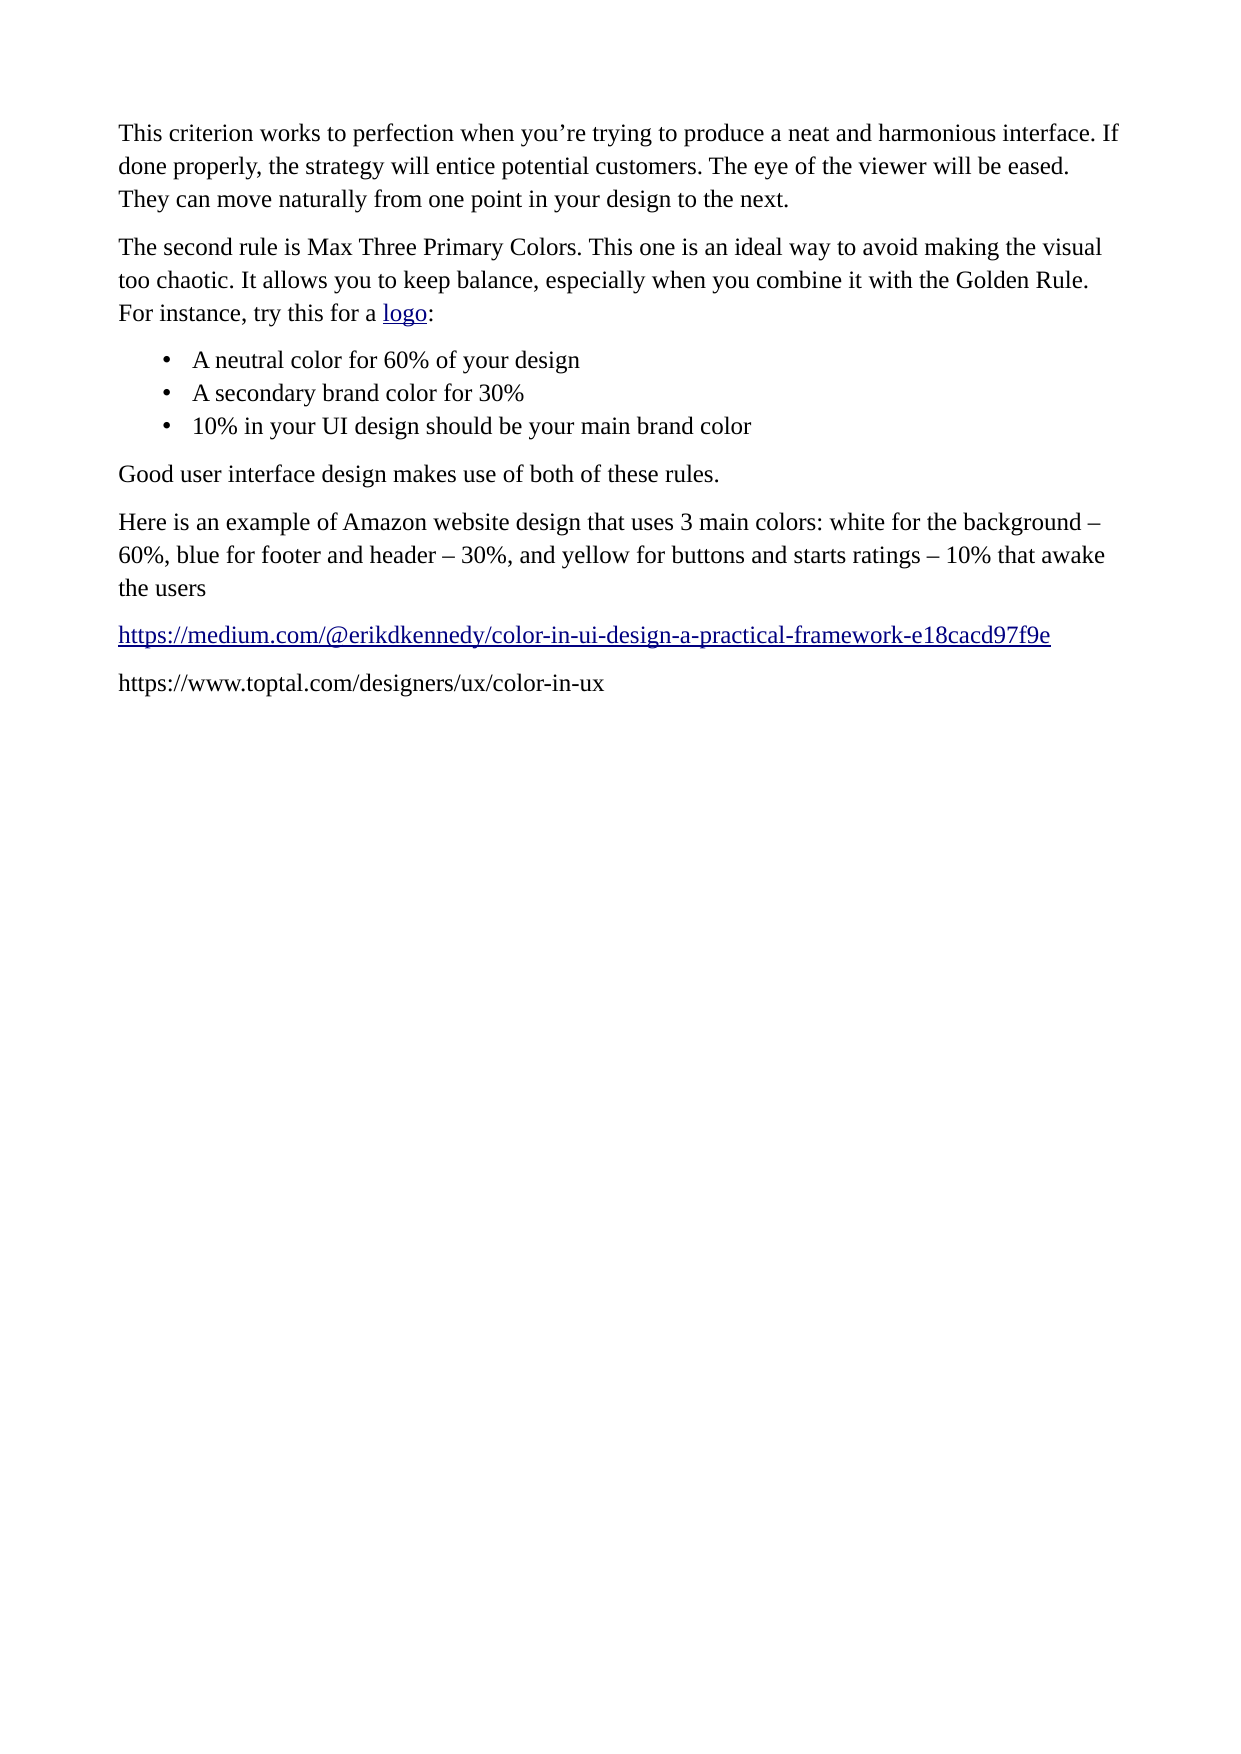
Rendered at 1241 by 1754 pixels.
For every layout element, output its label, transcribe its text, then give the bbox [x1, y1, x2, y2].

text Here is an example of Amazon website design that uses 3 main colors: white for the background – 60%, blue for footer and header – 30%, and yellow for buttons and starts ratings – 10% that awake the users [118, 507, 1122, 601]
text https://www.toptal.com/designers/ux/color-in-ux [118, 668, 1122, 697]
text https://medium.com/@erikdkennedy/color-in-ui-design-a-practical-framework-e18cacd97f9e [118, 620, 1122, 649]
list 10% in your UI design should be your main brand color [162, 411, 1122, 440]
list A neutral color for 60% of your design [162, 345, 1122, 374]
text This criterion works to perfection when you’re trying to produce a neat and harmonious interface. If done properly, the strategy will entice potential customers. The eye of the viewer will be eased. They can move naturally from one point in your design to the next. [118, 118, 1122, 213]
text The second rule is Max Three Primary Colors. This one is an ideal way to avoid making the visual too chaotic. It allows you to keep balance, especially when you combine it with the Golden Rule. For instance, try this for a logo: [118, 232, 1122, 327]
list A secondary brand color for 30% [162, 378, 1122, 407]
text Good user interface design makes use of both of these rules. [118, 459, 1122, 488]
